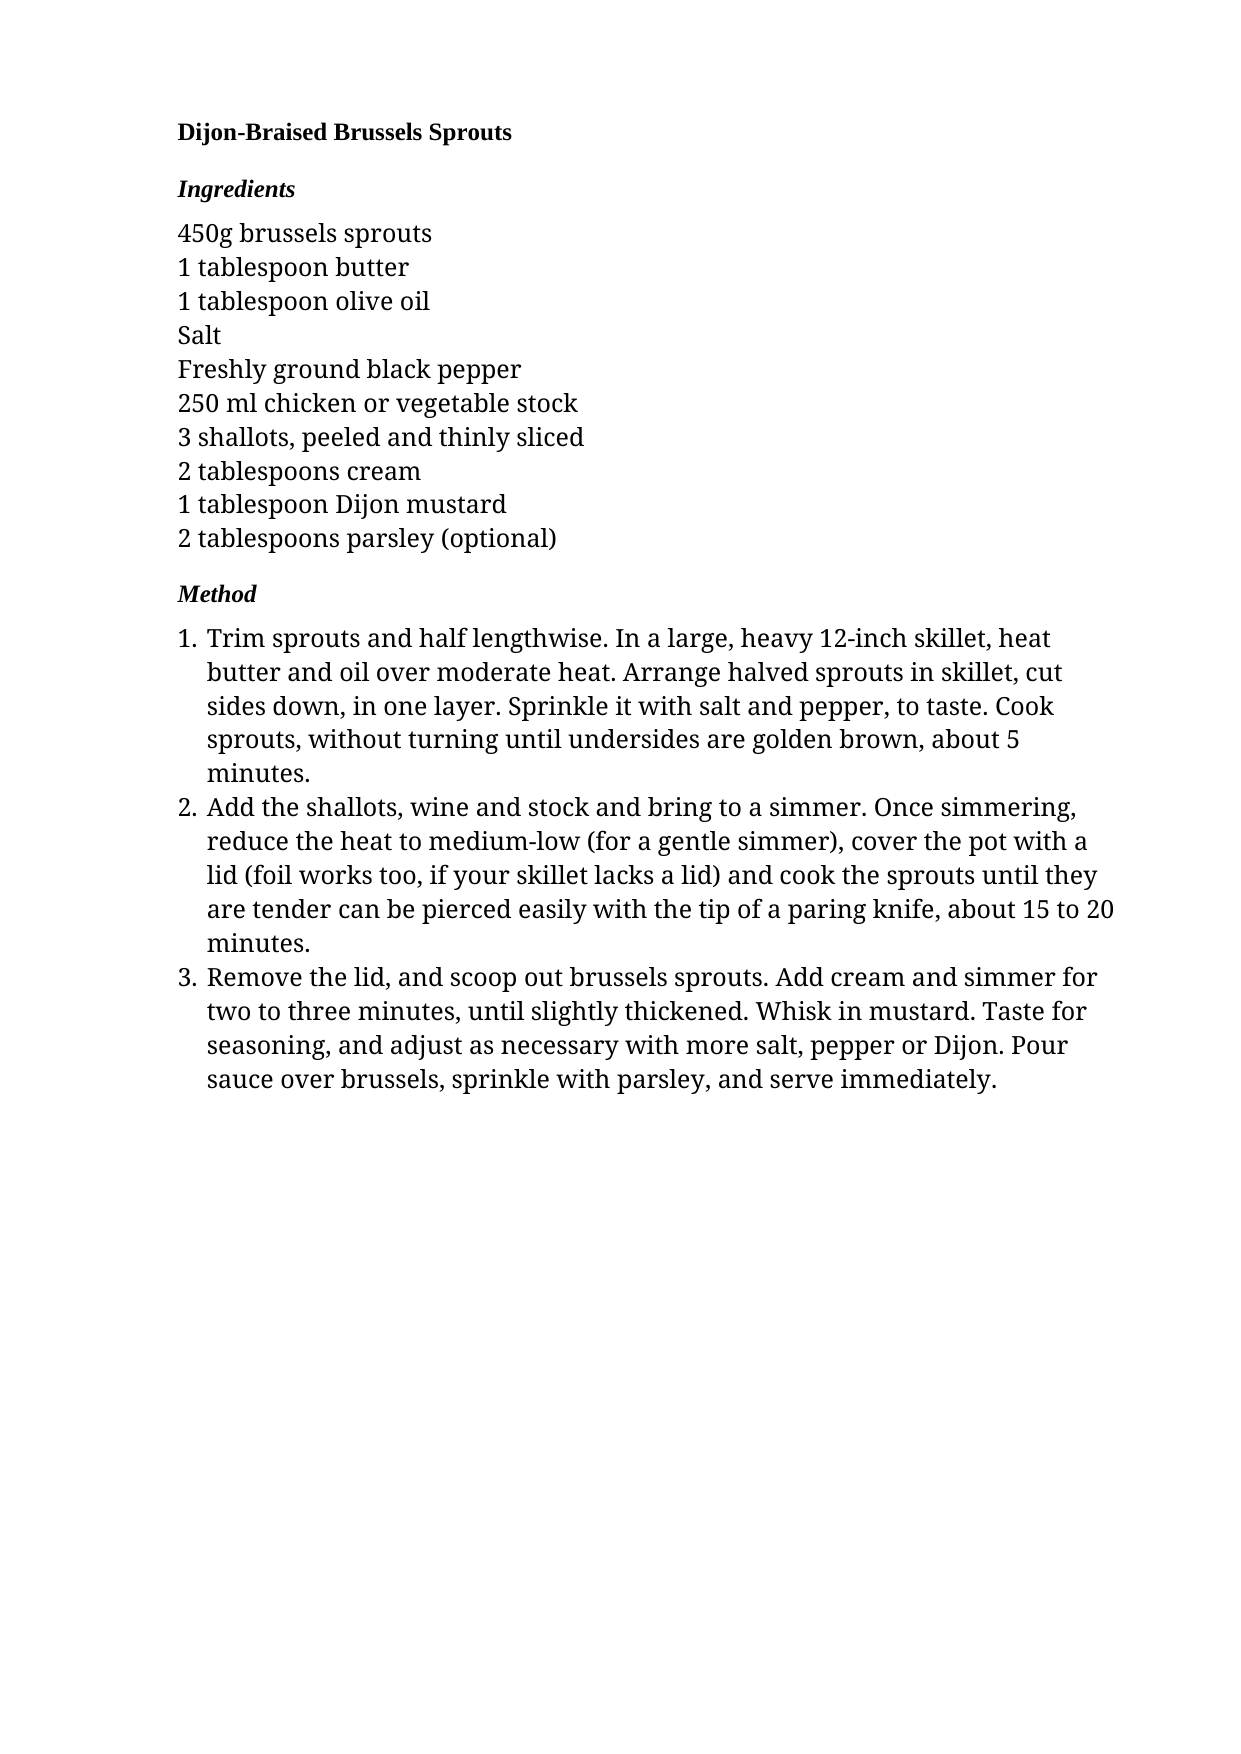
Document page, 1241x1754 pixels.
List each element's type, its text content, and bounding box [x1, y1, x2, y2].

text 1 tablespoon olive oil [177, 283, 1122, 317]
text 2 tablespoons cream [177, 453, 1122, 487]
text 450g brussels sprouts [177, 216, 1122, 249]
text 1 tablespoon butter [177, 249, 1122, 283]
text 3 shallots, peeled and thinly sliced [177, 419, 1122, 453]
list Add the shallots, wine and stock and bring to a simmer. Once simmering, reduce the heat to medium-low (for a gentle simmer), cover the pot with a lid (foil works too, if your skillet lacks a lid) and cook the sprouts until they are tender can be pierced easily with the tip of a paring knife, about 15 to 20 minutes. [177, 790, 1122, 960]
text 1 tablespoon Dijon mustard [177, 487, 1122, 521]
text 2 tablespoons parsley (optional) [177, 521, 1122, 555]
list Trim sprouts and half lengthwise. In a large, heavy 12-inch skillet, heat butter and oil over moderate heat. Arrange halved sprouts in skillet, cut sides down, in one layer. Sprinkle it with salt and pepper, to taste. Cook sprouts, without turning until undersides are golden brown, about 5 minutes. [177, 620, 1122, 790]
text Salt [177, 317, 1122, 351]
text Freshly ground black pepper [177, 351, 1122, 385]
text 250 ml chicken or vegetable stock [177, 385, 1122, 419]
subtitle Method [177, 580, 1122, 608]
subtitle Ingredients [177, 175, 1122, 203]
list Remove the lid, and scoop out brussels sprouts. Add cream and simmer for two to three minutes, until slightly thickened. Whisk in mustard. Taste for seasoning, and adjust as necessary with more salt, pepper or Dijon. Pour sauce over brussels, sprinkle with parsley, and serve immediately. [177, 960, 1122, 1096]
